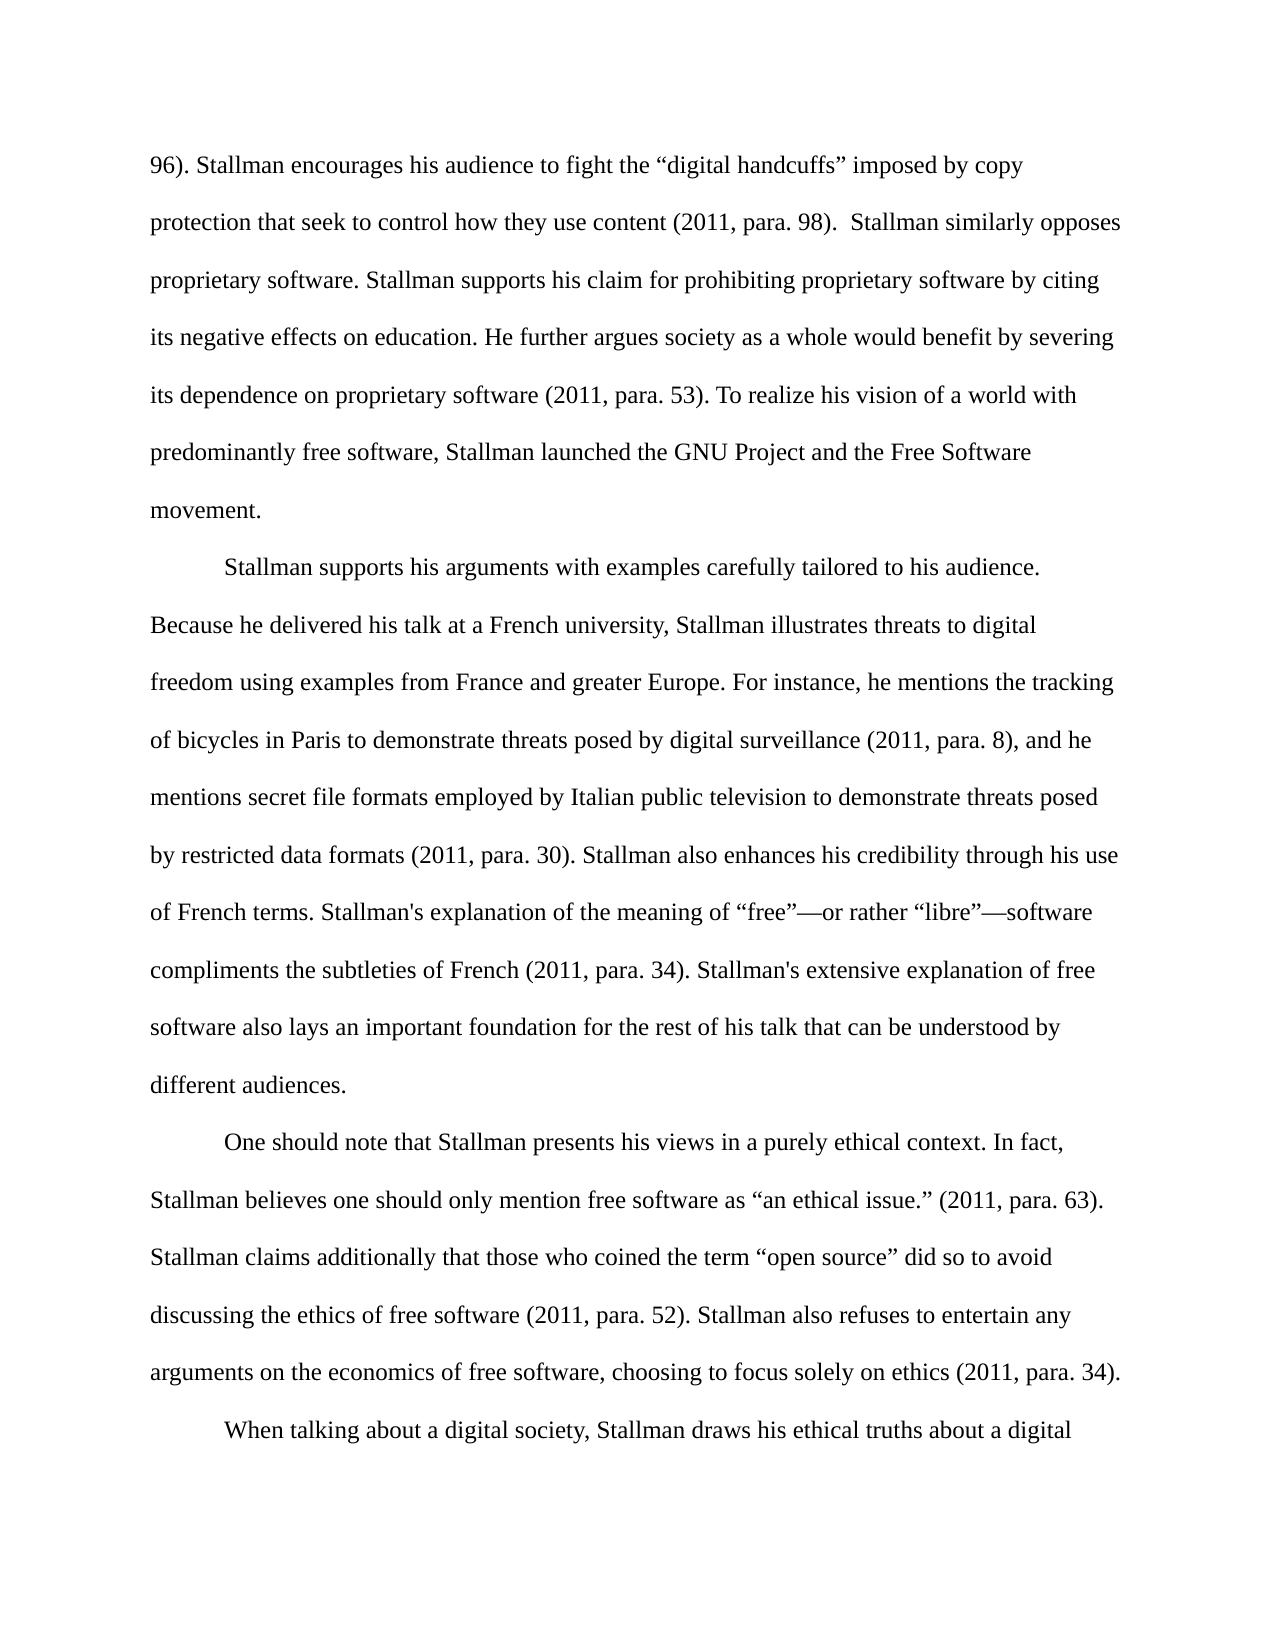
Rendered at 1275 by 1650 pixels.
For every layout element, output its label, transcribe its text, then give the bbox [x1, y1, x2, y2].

text One should note that Stallman presents his views in a purely ethical context. In fact, Stallman believes one should only mention free software as “an ethical issue.” (2011, para. 63). Stallman claims additionally that those who coined the term “open source” did so to avoid discussing the ethics of free software (2011, para. 52). Stallman also refuses to entertain any arguments on the economics of free software, choosing to focus solely on ethics (2011, para. 34). [150, 1127, 1125, 1386]
text When talking about a digital society, Stallman draws his ethical truths about a digital [150, 1415, 1125, 1444]
text Stallman supports his arguments with examples carefully tailored to his audience. Because he delivered his talk at a French university, Stallman illustrates threats to digital freedom using examples from France and greater Europe. For instance, he mentions the tracking of bicycles in Paris to demonstrate threats posed by digital surveillance (2011, para. 8), and he mentions secret file formats employed by Italian public television to demonstrate threats posed by restricted data formats (2011, para. 30). Stallman also enhances his credibility through his use of French terms. Stallman's explanation of the meaning of “free”—or rather “libre”—software compliments the subtleties of French (2011, para. 34). Stallman's extensive explanation of free software also lays an important foundation for the rest of his talk that can be understood by different audiences. [150, 552, 1125, 1099]
text 96). Stallman encourages his audience to fight the “digital handcuffs” imposed by copy protection that seek to control how they use content (2011, para. 98). Stallman similarly opposes proprietary software. Stallman supports his claim for prohibiting proprietary software by citing its negative effects on education. He further argues society as a whole would benefit by severing its dependence on proprietary software (2011, para. 53). To realize his vision of a world with predominantly free software, Stallman launched the GNU Project and the Free Software movement. [150, 150, 1125, 524]
